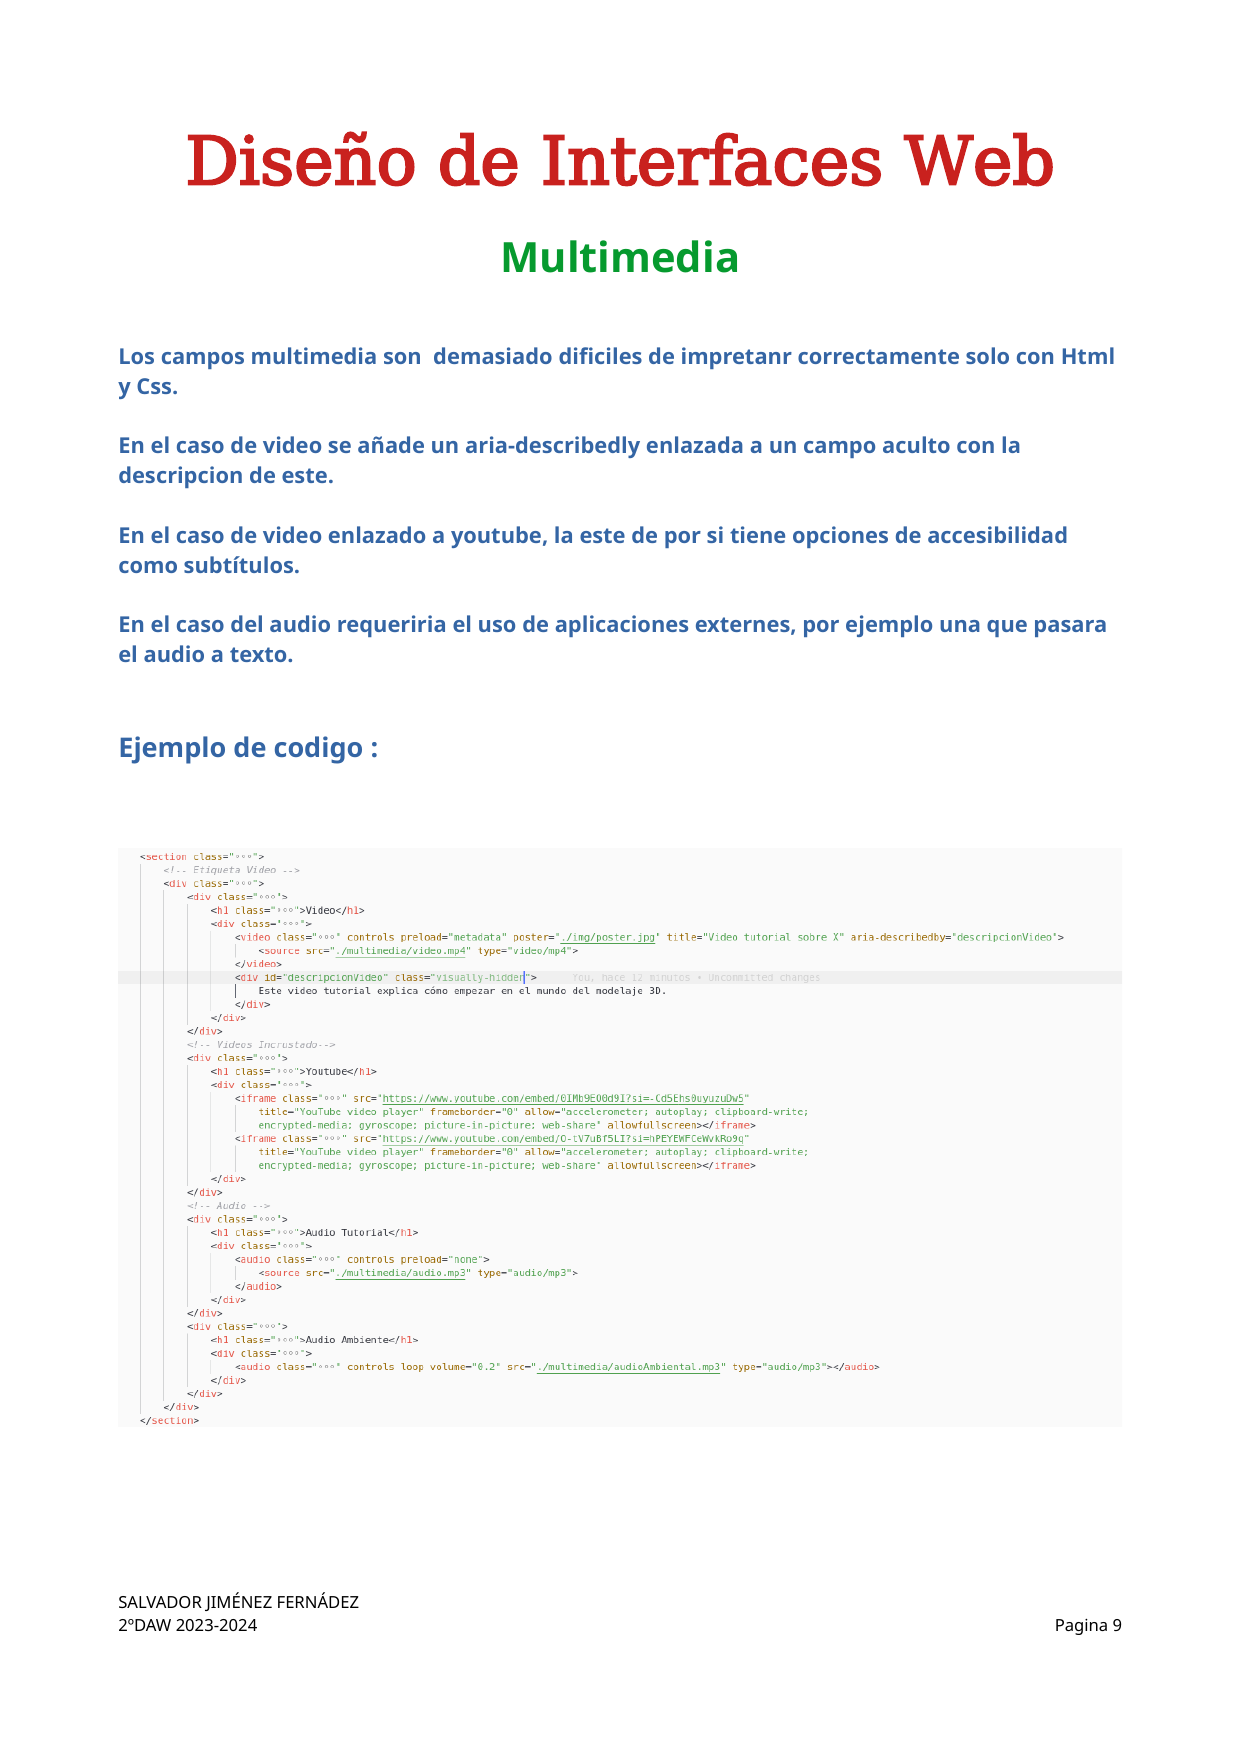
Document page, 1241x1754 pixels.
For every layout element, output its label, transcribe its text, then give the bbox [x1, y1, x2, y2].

text Los campos multimedia son demasiado dificiles de impretanr correctamente solo con Html y Css. [118, 341, 1122, 401]
text En el caso de video se añade un aria-describedly enlazada a un campo aculto con la descripcion de este. [118, 431, 1122, 490]
text En el caso del audio requeriria el uso de aplicaciones externes, por ejemplo una que pasara el audio a texto. [118, 609, 1122, 669]
text Ejemplo de codigo : [118, 728, 1122, 765]
picture [118, 848, 1123, 1427]
text Multimedia [118, 228, 1122, 284]
text En el caso de video enlazado a youtube, la este de por si tiene opciones de accesibilidad como subtítulos. [118, 520, 1122, 579]
